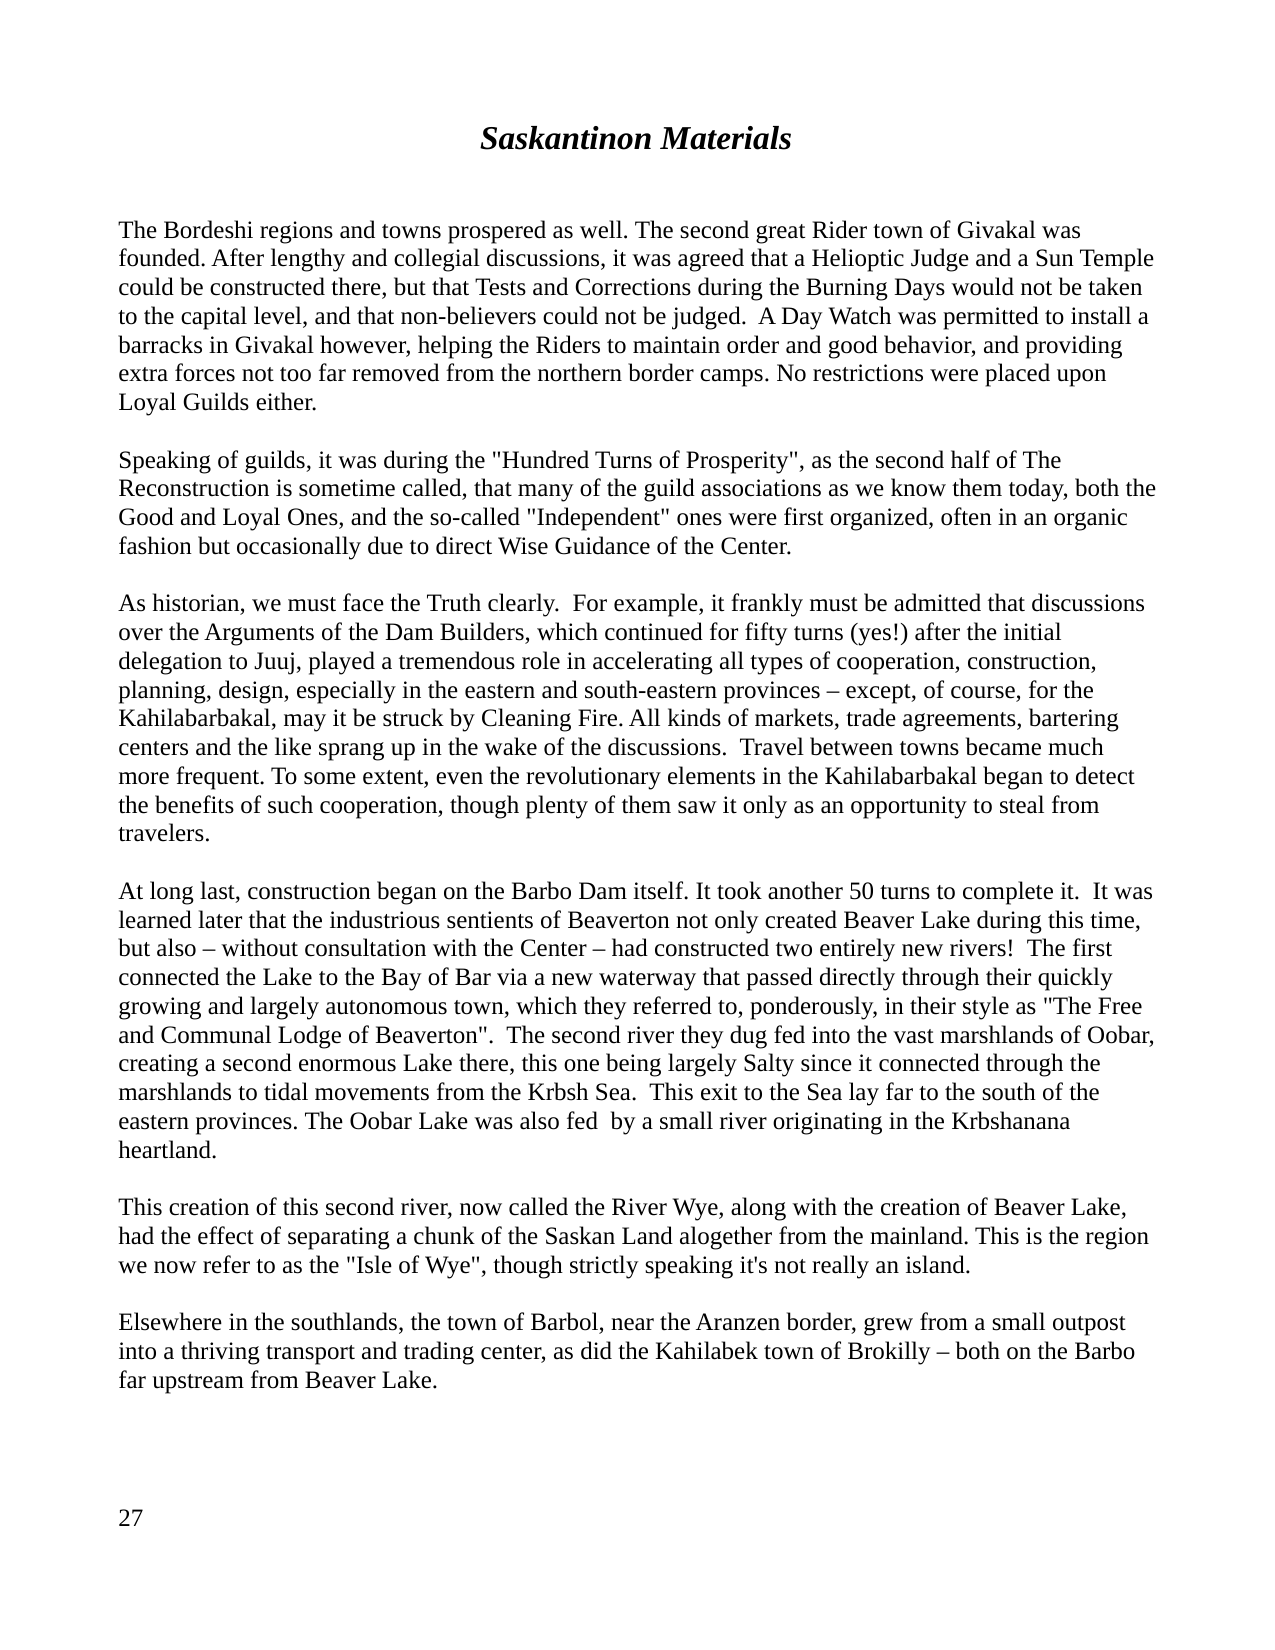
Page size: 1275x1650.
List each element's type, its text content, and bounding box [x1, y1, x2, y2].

text This creation of this second river, now called the River Wye, along with the creation of Beaver Lake, had the effect of separating a chunk of the Saskan Land alogether from the mainland. This is the region we now refer to as the "Isle of Wye", though strictly speaking it's not really an island. [118, 1192, 1157, 1278]
text As historian, we must face the Truth clearly. For example, it frankly must be admitted that discussions over the Arguments of the Dam Builders, which continued for fifty turns (yes!) after the initial delegation to Juuj, played a tremendous role in accelerating all types of cooperation, construction, planning, design, especially in the eastern and south-eastern provinces – except, of course, for the Kahilabarbakal, may it be struck by Cleaning Fire. All kinds of markets, trade agreements, bartering centers and the like sprang up in the wake of the discussions. Travel between towns became much more frequent. To some extent, even the revolutionary elements in the Kahilabarbakal began to detect the benefits of such cooperation, though plenty of them saw it only as an opportunity to steal from travelers. [118, 588, 1157, 847]
text The Bordeshi regions and towns prospered as well. The second great Rider town of Givakal was founded. After lengthy and collegial discussions, it was agreed that a Helioptic Judge and a Sun Temple could be constructed there, but that Tests and Corrections during the Burning Days would not be taken to the capital level, and that non-believers could not be judged. A Day Watch was permitted to install a barracks in Givakal however, helping the Riders to maintain order and good behavior, and providing extra forces not too far removed from the northern border camps. No restrictions were placed upon Loyal Guilds either. [118, 215, 1157, 416]
text At long last, construction began on the Barbo Dam itself. It took another 50 turns to complete it. It was learned later that the industrious sentients of Beaverton not only created Beaver Lake during this time, but also – without consultation with the Center – had constructed two entirely new rivers! The first connected the Lake to the Bay of Bar via a new waterway that passed directly through their quickly growing and largely autonomous town, which they referred to, ponderously, in their style as "The Free and Communal Lodge of Beaverton". The second river they dug fed into the vast marshlands of Oobar, creating a second enormous Lake there, this one being largely Salty since it connected through the marshlands to tidal movements from the Krbsh Sea. This exit to the Sea lay far to the south of the eastern provinces. The Oobar Lake was also fed by a small river originating in the Krbshanana heartland. [118, 876, 1157, 1163]
text Speaking of guilds, it was during the "Hundred Turns of Prosperity", as the second half of The Reconstruction is sometime called, that many of the guild associations as we know them today, both the Good and Loyal Ones, and the so-called "Independent" ones were first organized, often in an organic fashion but occasionally due to direct Wise Guidance of the Center. [118, 445, 1157, 560]
text Elsewhere in the southlands, the town of Barbol, near the Aranzen border, grew from a small outpost into a thriving transport and trading center, as did the Kahilabek town of Brokilly – both on the Barbo far upstream from Beaver Lake. [118, 1307, 1157, 1393]
